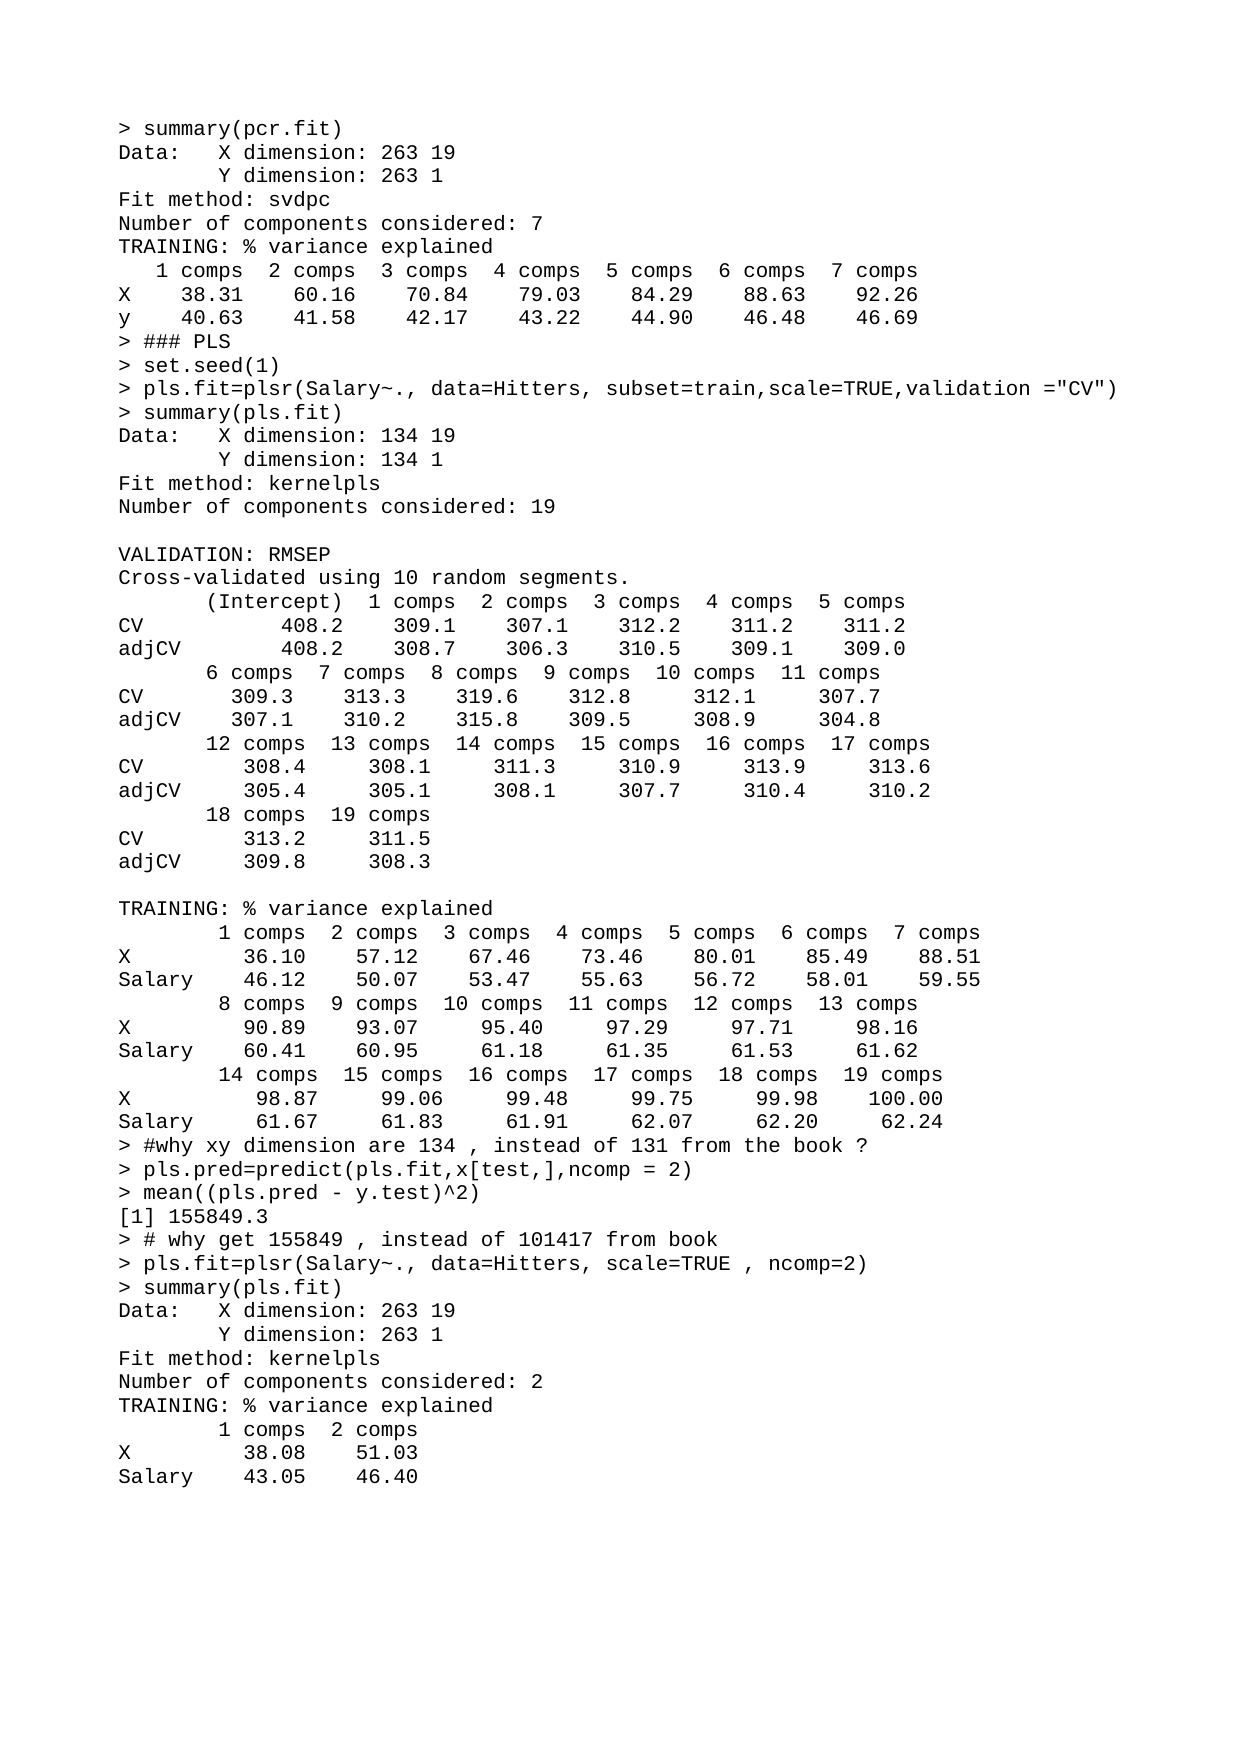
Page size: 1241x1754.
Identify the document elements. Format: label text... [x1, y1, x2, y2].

text Fit method: svdpc [118, 189, 1122, 213]
text 18 comps 19 comps [118, 804, 1122, 827]
text > pls.pred=predict(pls.fit,x[test,],ncomp = 2) [118, 1158, 1122, 1182]
text 1 comps 2 comps 3 comps 4 comps 5 comps 6 comps 7 comps [118, 922, 1122, 946]
text adjCV 408.2 308.7 306.3 310.5 309.1 309.0 [118, 638, 1122, 662]
text y 40.63 41.58 42.17 43.22 44.90 46.48 46.69 [118, 307, 1122, 331]
text X 90.89 93.07 95.40 97.29 97.71 98.16 [118, 1017, 1122, 1040]
text 1 comps 2 comps 3 comps 4 comps 5 comps 6 comps 7 comps [118, 260, 1122, 284]
text Salary 60.41 60.95 61.18 61.35 61.53 61.62 [118, 1040, 1122, 1064]
text Data: X dimension: 263 19 [118, 142, 1122, 165]
text > # why get 155849 , instead of 101417 from book [118, 1229, 1122, 1253]
text adjCV 309.8 308.3 [118, 851, 1122, 875]
text adjCV 305.4 305.1 308.1 307.7 310.4 310.2 [118, 780, 1122, 804]
text 6 comps 7 comps 8 comps 9 comps 10 comps 11 comps [118, 662, 1122, 686]
text Cross-validated using 10 random segments. [118, 567, 1122, 591]
text X 36.10 57.12 67.46 73.46 80.01 85.49 88.51 [118, 946, 1122, 969]
text > mean((pls.pred - y.test)^2) [118, 1182, 1122, 1206]
text > summary(pcr.fit) [118, 118, 1122, 142]
text > pls.fit=plsr(Salary~., data=Hitters, scale=TRUE , ncomp=2) [118, 1253, 1122, 1277]
text Fit method: kernelpls [118, 1348, 1122, 1371]
text Y dimension: 263 1 [118, 165, 1122, 189]
text [1] 155849.3 [118, 1206, 1122, 1229]
text TRAINING: % variance explained [118, 898, 1122, 922]
text adjCV 307.1 310.2 315.8 309.5 308.9 304.8 [118, 709, 1122, 733]
text 14 comps 15 comps 16 comps 17 comps 18 comps 19 comps [118, 1064, 1122, 1088]
text (Intercept) 1 comps 2 comps 3 comps 4 comps 5 comps [118, 591, 1122, 615]
text Data: X dimension: 263 19 [118, 1300, 1122, 1324]
text > summary(pls.fit) [118, 1277, 1122, 1300]
text Fit method: kernelpls [118, 473, 1122, 496]
text CV 309.3 313.3 319.6 312.8 312.1 307.7 [118, 686, 1122, 709]
text CV 308.4 308.1 311.3 310.9 313.9 313.6 [118, 757, 1122, 780]
text VALIDATION: RMSEP [118, 544, 1122, 567]
text TRAINING: % variance explained [118, 1395, 1122, 1419]
text Number of components considered: 2 [118, 1371, 1122, 1395]
text Number of components considered: 7 [118, 213, 1122, 236]
text Data: X dimension: 134 19 [118, 426, 1122, 449]
text > ### PLS [118, 331, 1122, 354]
text Y dimension: 134 1 [118, 449, 1122, 473]
text CV 313.2 311.5 [118, 827, 1122, 851]
text > #why xy dimension are 134 , instead of 131 from the book ? [118, 1135, 1122, 1158]
text Y dimension: 263 1 [118, 1324, 1122, 1348]
text 12 comps 13 comps 14 comps 15 comps 16 comps 17 comps [118, 733, 1122, 757]
text > summary(pls.fit) [118, 402, 1122, 426]
text X 38.31 60.16 70.84 79.03 84.29 88.63 92.26 [118, 284, 1122, 307]
text 1 comps 2 comps [118, 1419, 1122, 1442]
text > set.seed(1) [118, 354, 1122, 378]
text X 38.08 51.03 [118, 1442, 1122, 1466]
text > pls.fit=plsr(Salary~., data=Hitters, subset=train,scale=TRUE,validation ="CV") [118, 378, 1122, 402]
text TRAINING: % variance explained [118, 236, 1122, 260]
text X 98.87 99.06 99.48 99.75 99.98 100.00 [118, 1088, 1122, 1111]
text Number of components considered: 19 [118, 496, 1122, 520]
text Salary 61.67 61.83 61.91 62.07 62.20 62.24 [118, 1111, 1122, 1135]
text Salary 43.05 46.40 [118, 1466, 1122, 1489]
text Salary 46.12 50.07 53.47 55.63 56.72 58.01 59.55 [118, 969, 1122, 993]
text CV 408.2 309.1 307.1 312.2 311.2 311.2 [118, 615, 1122, 638]
text 8 comps 9 comps 10 comps 11 comps 12 comps 13 comps [118, 993, 1122, 1017]
